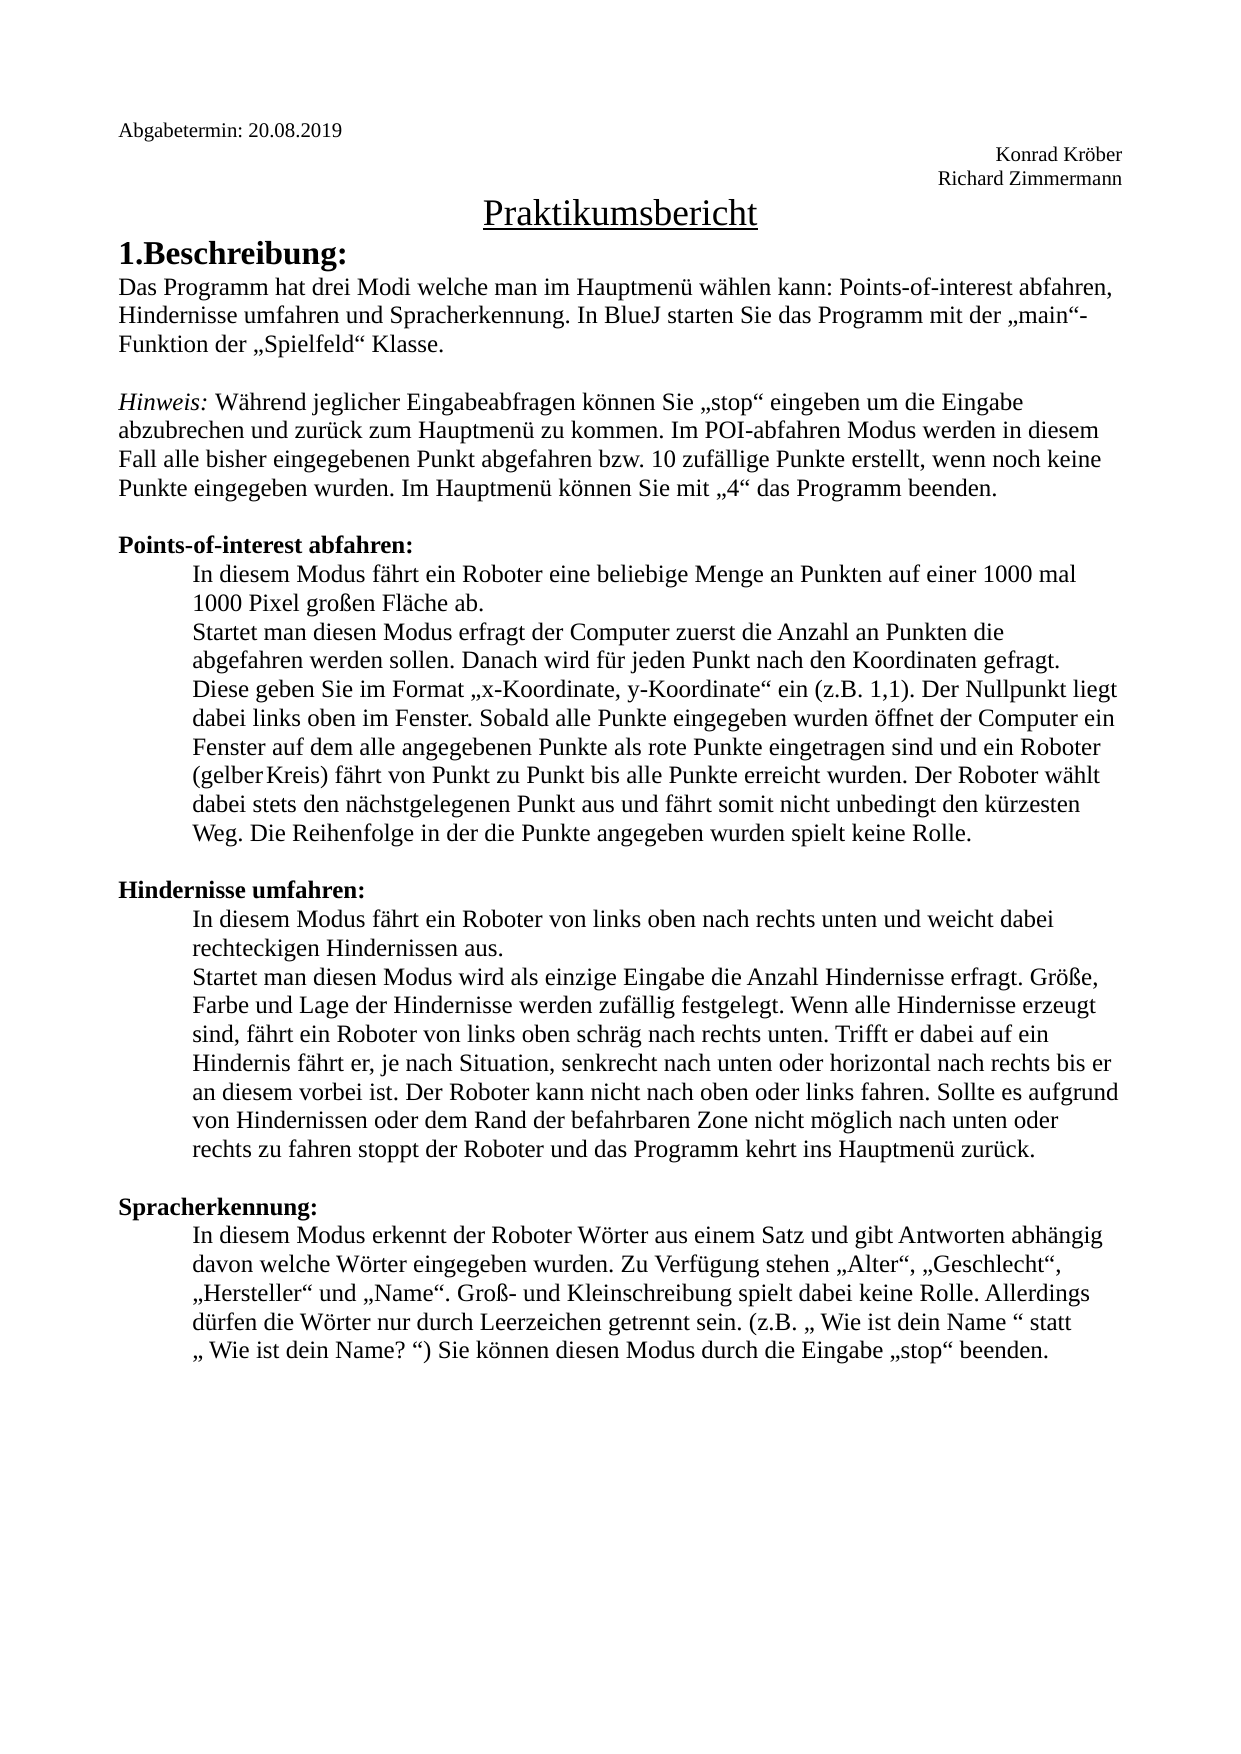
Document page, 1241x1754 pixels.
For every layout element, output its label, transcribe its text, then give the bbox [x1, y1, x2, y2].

text Points-of-interest abfahren: [118, 531, 1122, 559]
text Praktikumsbericht [118, 190, 1122, 233]
text 1.Beschreibung: [118, 233, 1122, 272]
text In diesem Modus erkennt der Roboter Wörter aus einem Satz und gibt Antworten abhängig davon welche Wörter eingegeben wurden. Zu Verfügung stehen „Alter“, „Geschlecht“, „Hersteller“ und „Name“. Groß- und Kleinschreibung spielt dabei keine Rolle. Allerdings dürfen die Wörter nur durch Leerzeichen getrennt sein. (z.B. „ Wie ist dein Name “ statt „ Wie ist dein Name? “) Sie können diesen Modus durch die Eingabe „stop“ beenden. [118, 1221, 1122, 1364]
text Startet man diesen Modus wird als einzige Eingabe die Anzahl Hindernisse erfragt. Größe, Farbe und Lage der Hindernisse werden zufällig festgelegt. Wenn alle Hindernisse erzeugt sind, fährt ein Roboter von links oben schräg nach rechts unten. Trifft er dabei auf ein Hindernis fährt er, je nach Situation, senkrecht nach unten oder horizontal nach rechts bis er an diesem vorbei ist. Der Roboter kann nicht nach oben oder links fahren. Sollte es aufgrund von Hindernissen oder dem Rand der befahrbaren Zone nicht möglich nach unten oder rechts zu fahren stoppt der Roboter und das Programm kehrt ins Hauptmenü zurück. [118, 962, 1122, 1163]
text Richard Zimmermann [118, 166, 1122, 190]
text Konrad Kröber [118, 142, 1122, 166]
text Startet man diesen Modus erfragt der Computer zuerst die Anzahl an Punkten die abgefahren werden sollen. Danach wird für jeden Punkt nach den Koordinaten gefragt. Diese geben Sie im Format „x-Koordinate, y-Koordinate“ ein (z.B. 1,1). Der Nullpunkt liegt dabei links oben im Fenster. Sobald alle Punkte eingegeben wurden öffnet der Computer ein Fenster auf dem alle angegebenen Punkte als rote Punkte eingetragen sind und ein Roboter (gelber Kreis) fährt von Punkt zu Punkt bis alle Punkte erreicht wurden. Der Roboter wählt dabei stets den nächstgelegenen Punkt aus und fährt somit nicht unbedingt den kürzesten Weg. Die Reihenfolge in der die Punkte angegeben wurden spielt keine Rolle. [118, 617, 1122, 847]
text Spracherkennung: [118, 1192, 1122, 1221]
text Hindernisse umfahren: [118, 876, 1122, 904]
text Hinweis: Während jeglicher Eingabeabfragen können Sie „stop“ eingeben um die Eingabe abzubrechen und zurück zum Hauptmenü zu kommen. Im POI-abfahren Modus werden in diesem Fall alle bisher eingegebenen Punkt abgefahren bzw. 10 zufällige Punkte erstellt, wenn noch keine Punkte eingegeben wurden. Im Hauptmenü können Sie mit „4“ das Programm beenden. [118, 387, 1122, 502]
text In diesem Modus fährt ein Roboter von links oben nach rechts unten und weicht dabei rechteckigen Hindernissen aus. [118, 904, 1122, 962]
text Abgabetermin: 20.08.2019 [118, 118, 1122, 142]
text In diesem Modus fährt ein Roboter eine beliebige Menge an Punkten auf einer 1000 mal 1000 Pixel großen Fläche ab. [118, 559, 1122, 617]
text Das Programm hat drei Modi welche man im Hauptmenü wählen kann: Points-of-interest abfahren, Hindernisse umfahren und Spracherkennung. In BlueJ starten Sie das Programm mit der „main“-Funktion der „Spielfeld“ Klasse. [118, 272, 1122, 358]
